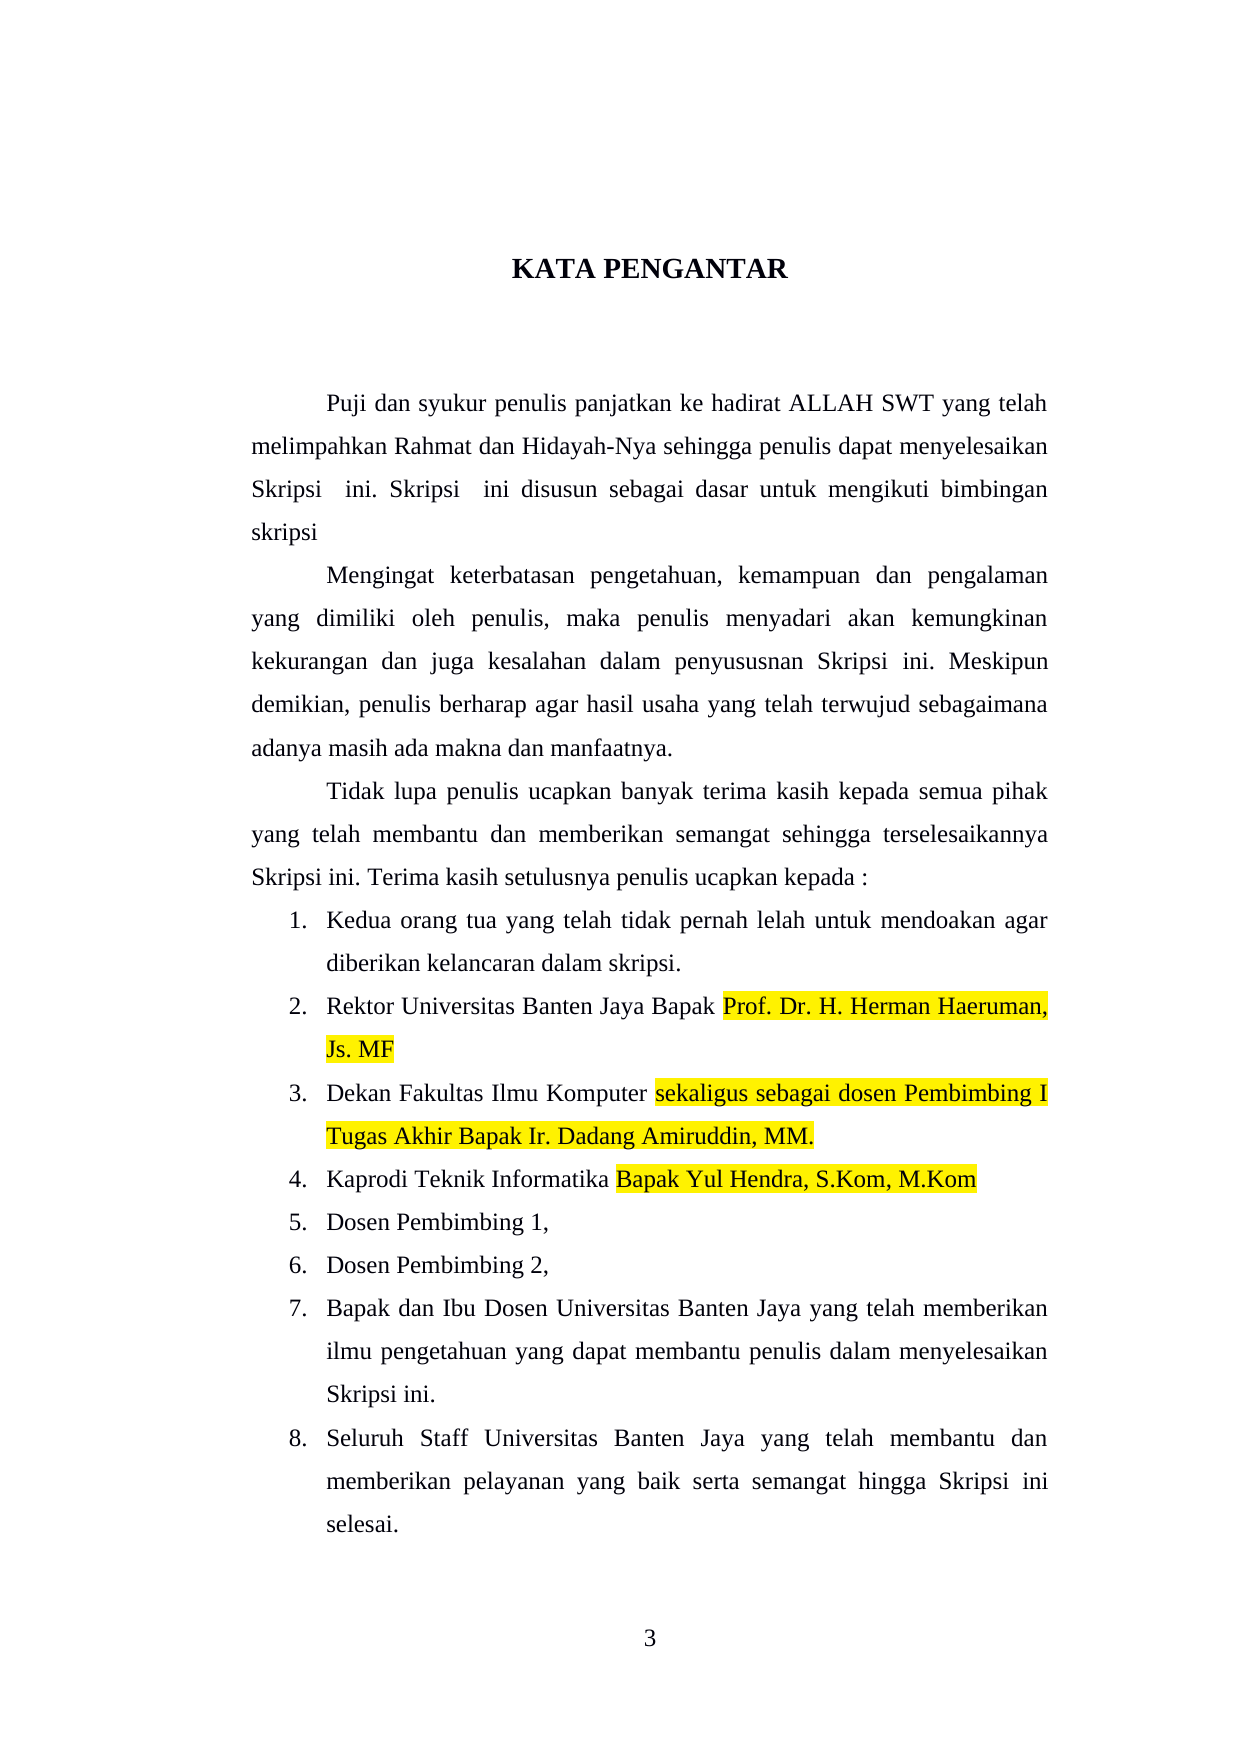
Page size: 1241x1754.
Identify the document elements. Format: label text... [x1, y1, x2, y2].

text Tidak lupa penulis ucapkan banyak terima kasih kepada semua pihak yang telah membantu dan memberikan semangat sehingga terselesaikannya Skripsi ini. Terima kasih setulusnya penulis ucapkan kepada : [251, 776, 1048, 891]
list Rektor Universitas Banten Jaya Bapak Prof. Dr. H. Herman Haeruman, Js. MF [288, 991, 1048, 1063]
list Dosen Pembimbing 2, [288, 1250, 1048, 1279]
list Kaprodi Teknik Informatika Bapak Yul Hendra, S.Kom, M.Kom [288, 1164, 1048, 1193]
list Dosen Pembimbing 1, [288, 1207, 1048, 1236]
list Dekan Fakultas Ilmu Komputer sekaligus sebagai dosen Pembimbing I Tugas Akhir Bapak Ir. Dadang Amiruddin, MM. [288, 1078, 1048, 1149]
text Puji dan syukur penulis panjatkan ke hadirat ALLAH SWT yang telah melimpahkan Rahmat dan Hidayah-Nya sehingga penulis dapat menyelesaikan Skripsi ini. Skripsi ini disusun sebagai dasar untuk mengikuti bimbingan skripsi [251, 388, 1048, 546]
text Mengingat keterbatasan pengetahuan, kemampuan dan pengalaman yang dimiliki oleh penulis, maka penulis menyadari akan kemungkinan kekurangan dan juga kesalahan dalam penyususnan Skripsi ini. Meskipun demikian, penulis berharap agar hasil usaha yang telah terwujud sebagaimana adanya masih ada makna dan manfaatnya. [251, 560, 1048, 761]
list Seluruh Staff Universitas Banten Jaya yang telah membantu dan memberikan pelayanan yang baik serta semangat hingga Skripsi ini selesai. [288, 1423, 1048, 1538]
text KATA PENGANTAR [251, 251, 1048, 284]
list Kedua orang tua yang telah tidak pernah lelah untuk mendoakan agar diberikan kelancaran dalam skripsi. [288, 905, 1048, 977]
list Bapak dan Ibu Dosen Universitas Banten Jaya yang telah memberikan ilmu pengetahuan yang dapat membantu penulis dalam menyelesaikan Skripsi ini. [288, 1293, 1048, 1408]
